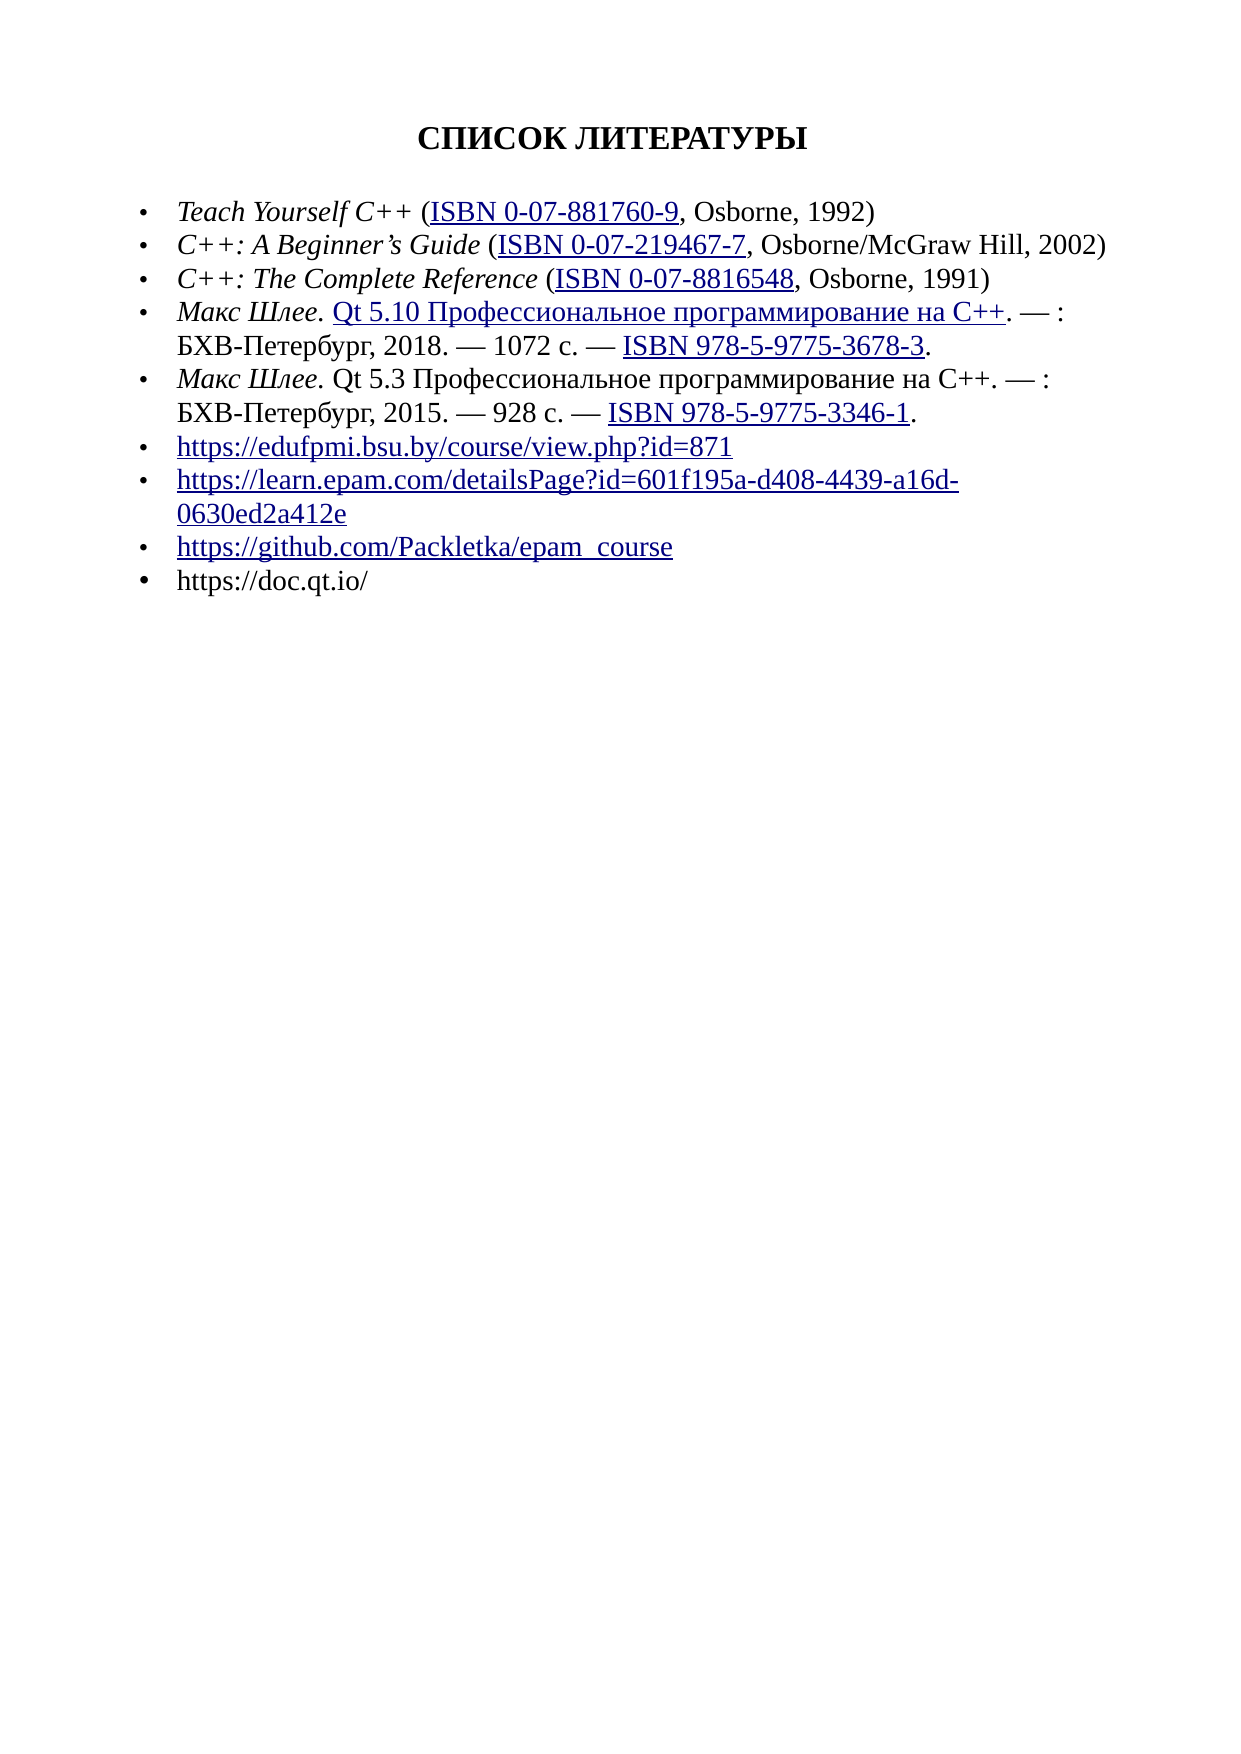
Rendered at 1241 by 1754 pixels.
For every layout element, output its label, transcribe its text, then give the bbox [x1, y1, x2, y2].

list C++: A Beginner’s Guide (ISBN 0-07-219467-7, Osborne/McGraw Hill, 2002) [139, 227, 1123, 261]
list https://edufpmi.bsu.by/course/view.php?id=871 [139, 429, 1123, 462]
list Teach Yourself C++ (ISBN 0-07-881760-9, Osborne, 1992) [139, 194, 1123, 227]
list Макс Шлее. Qt 5.10 Профессиональное программирование на C++. — : БХВ-Петербург, 2018. — 1072 с. — ISBN 978-5-9775-3678-3. [139, 294, 1123, 362]
list Макс Шлее. Qt 5.3 Профессиональное программирование на C++. — : БХВ-Петербург, 2015. — 928 с. — ISBN 978-5-9775-3346-1. [139, 362, 1123, 429]
subtitle Список литературы [102, 118, 1123, 156]
list https://github.com/Packletka/epam_course [139, 529, 1123, 563]
list https://doc.qt.io/ [139, 563, 1123, 597]
list https://learn.epam.com/detailsPage?id=601f195a-d408-4439-a16d-0630ed2a412e [139, 462, 1123, 529]
list C++: The Complete Reference (ISBN 0-07-8816548, Osborne, 1991) [139, 261, 1123, 294]
